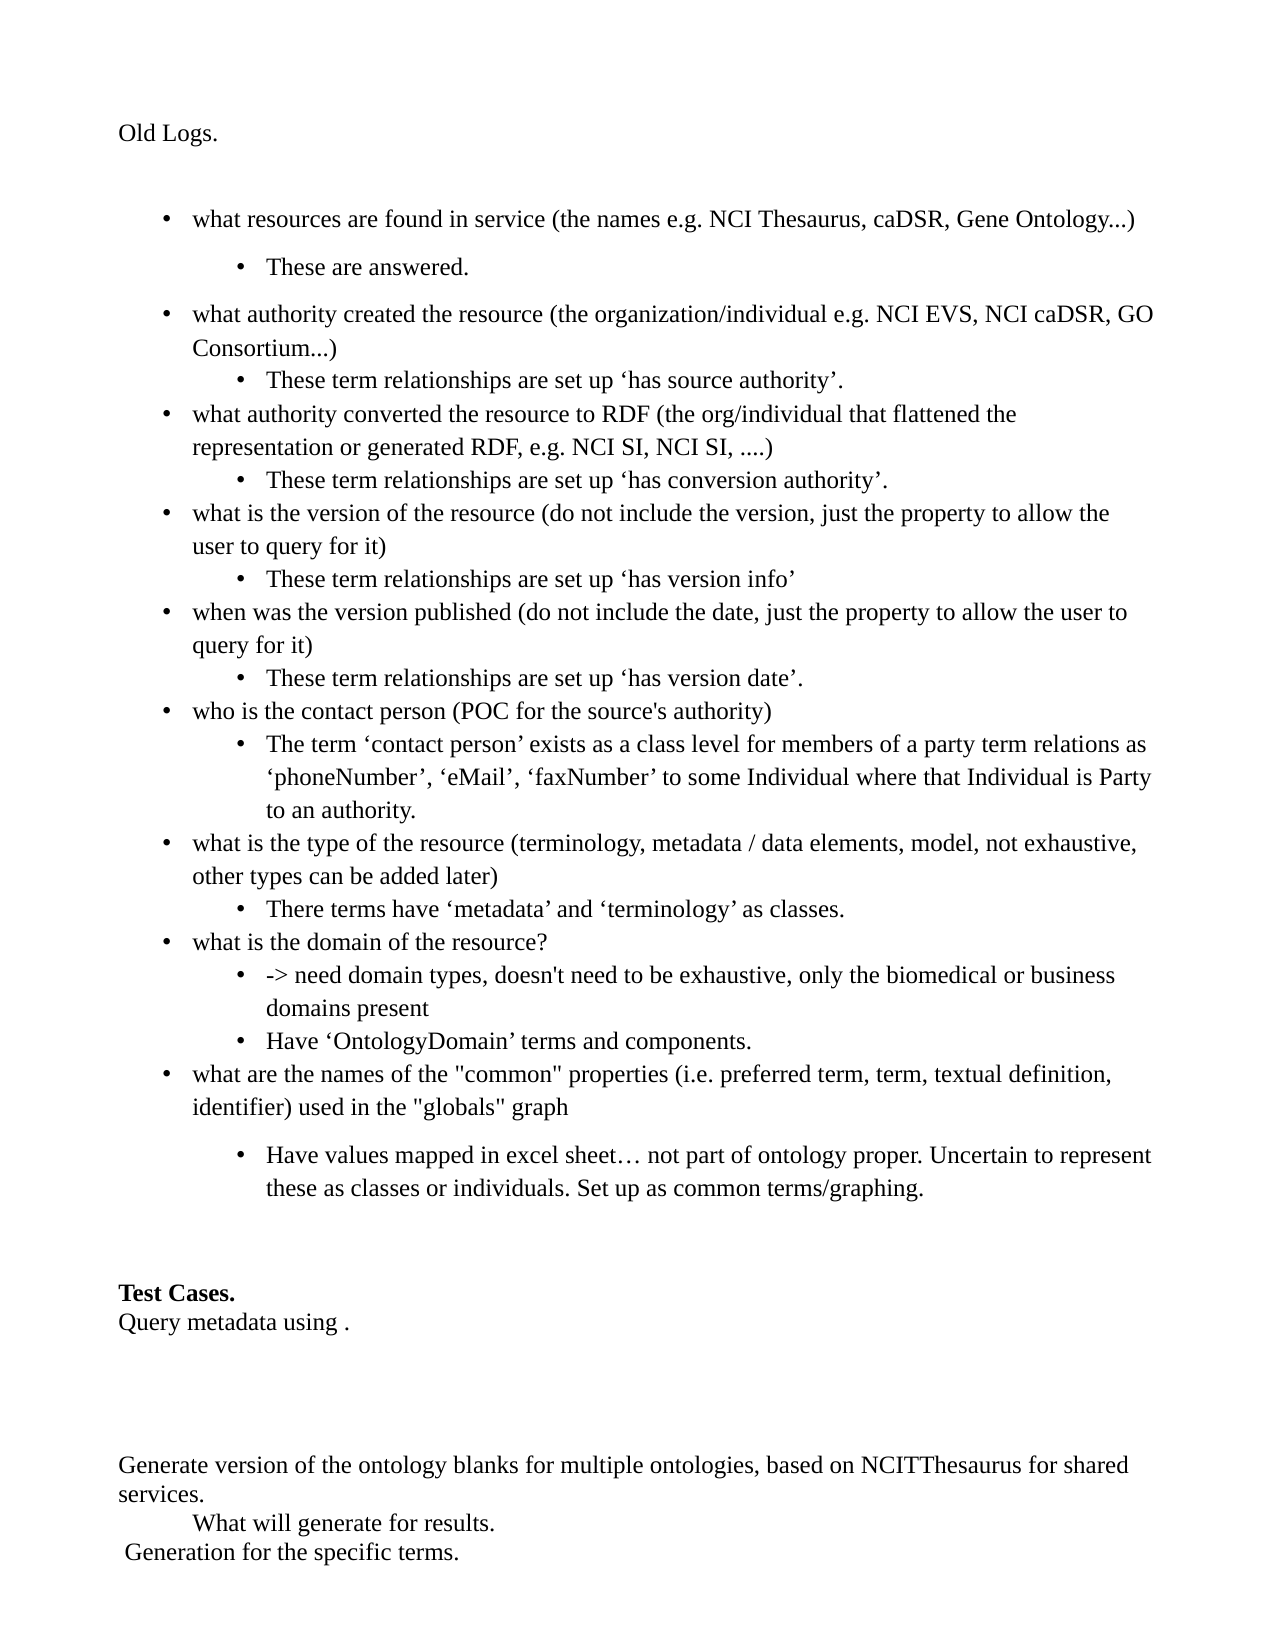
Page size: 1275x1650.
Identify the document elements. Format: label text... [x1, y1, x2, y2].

list what is the domain of the resource? [162, 927, 1157, 956]
list The term ‘contact person’ exists as a class level for members of a party term relations as ‘phoneNumber’, ‘eMail’, ‘faxNumber’ to some Individual where that Individual is Party to an authority. [236, 729, 1157, 824]
list what is the type of the resource (terminology, metadata / data elements, model, not exhaustive, other types can be added later) [162, 828, 1157, 890]
text Generate version of the ontology blanks for multiple ontologies, based on NCITThesaurus for shared services. [118, 1450, 1157, 1508]
list These are answered. [236, 252, 1157, 281]
list what resources are found in service (the names e.g. NCI Thesaurus, caDSR, Gene Ontology...) [162, 204, 1157, 233]
list when was the version published (do not include the date, just the property to allow the user to query for it) [162, 597, 1157, 658]
text What will generate for results. [118, 1508, 1157, 1537]
list Have ‘OntologyDomain’ terms and components. [236, 1026, 1157, 1055]
list Have values mapped in excel sheet… not part of ontology proper. Uncertain to represent these as classes or individuals. Set up as common terms/graphing. [236, 1140, 1157, 1201]
text Query metadata using . [118, 1307, 1157, 1335]
list what authority converted the resource to RDF (the org/individual that flattened the representation or generated RDF, e.g. NCI SI, NCI SI, ....) [162, 399, 1157, 460]
list who is the contact person (POC for the source's authority) [162, 696, 1157, 724]
list These term relationships are set up ‘has source authority’. [236, 366, 1157, 394]
list what authority created the resource (the organization/individual e.g. NCI EVS, NCI caDSR, GO Consortium...) [162, 299, 1157, 361]
list what are the names of the "common" properties (i.e. preferred term, term, textual definition, identifier) used in the "globals" graph [162, 1059, 1157, 1121]
text Test Cases. [118, 1278, 1157, 1307]
list what is the version of the resource (do not include the version, just the property to allow the user to query for it) [162, 498, 1157, 559]
text Generation for the specific terms. [118, 1537, 1157, 1565]
list These term relationships are set up ‘has version info’ [236, 564, 1157, 592]
list These term relationships are set up ‘has conversion authority’. [236, 465, 1157, 493]
list These term relationships are set up ‘has version date’. [236, 663, 1157, 692]
list There terms have ‘metadata’ and ‘terminology’ as classes. [236, 894, 1157, 923]
list -> need domain types, doesn't need to be exhaustive, only the biomedical or business domains present [236, 960, 1157, 1022]
text Old Logs. [118, 118, 1157, 147]
